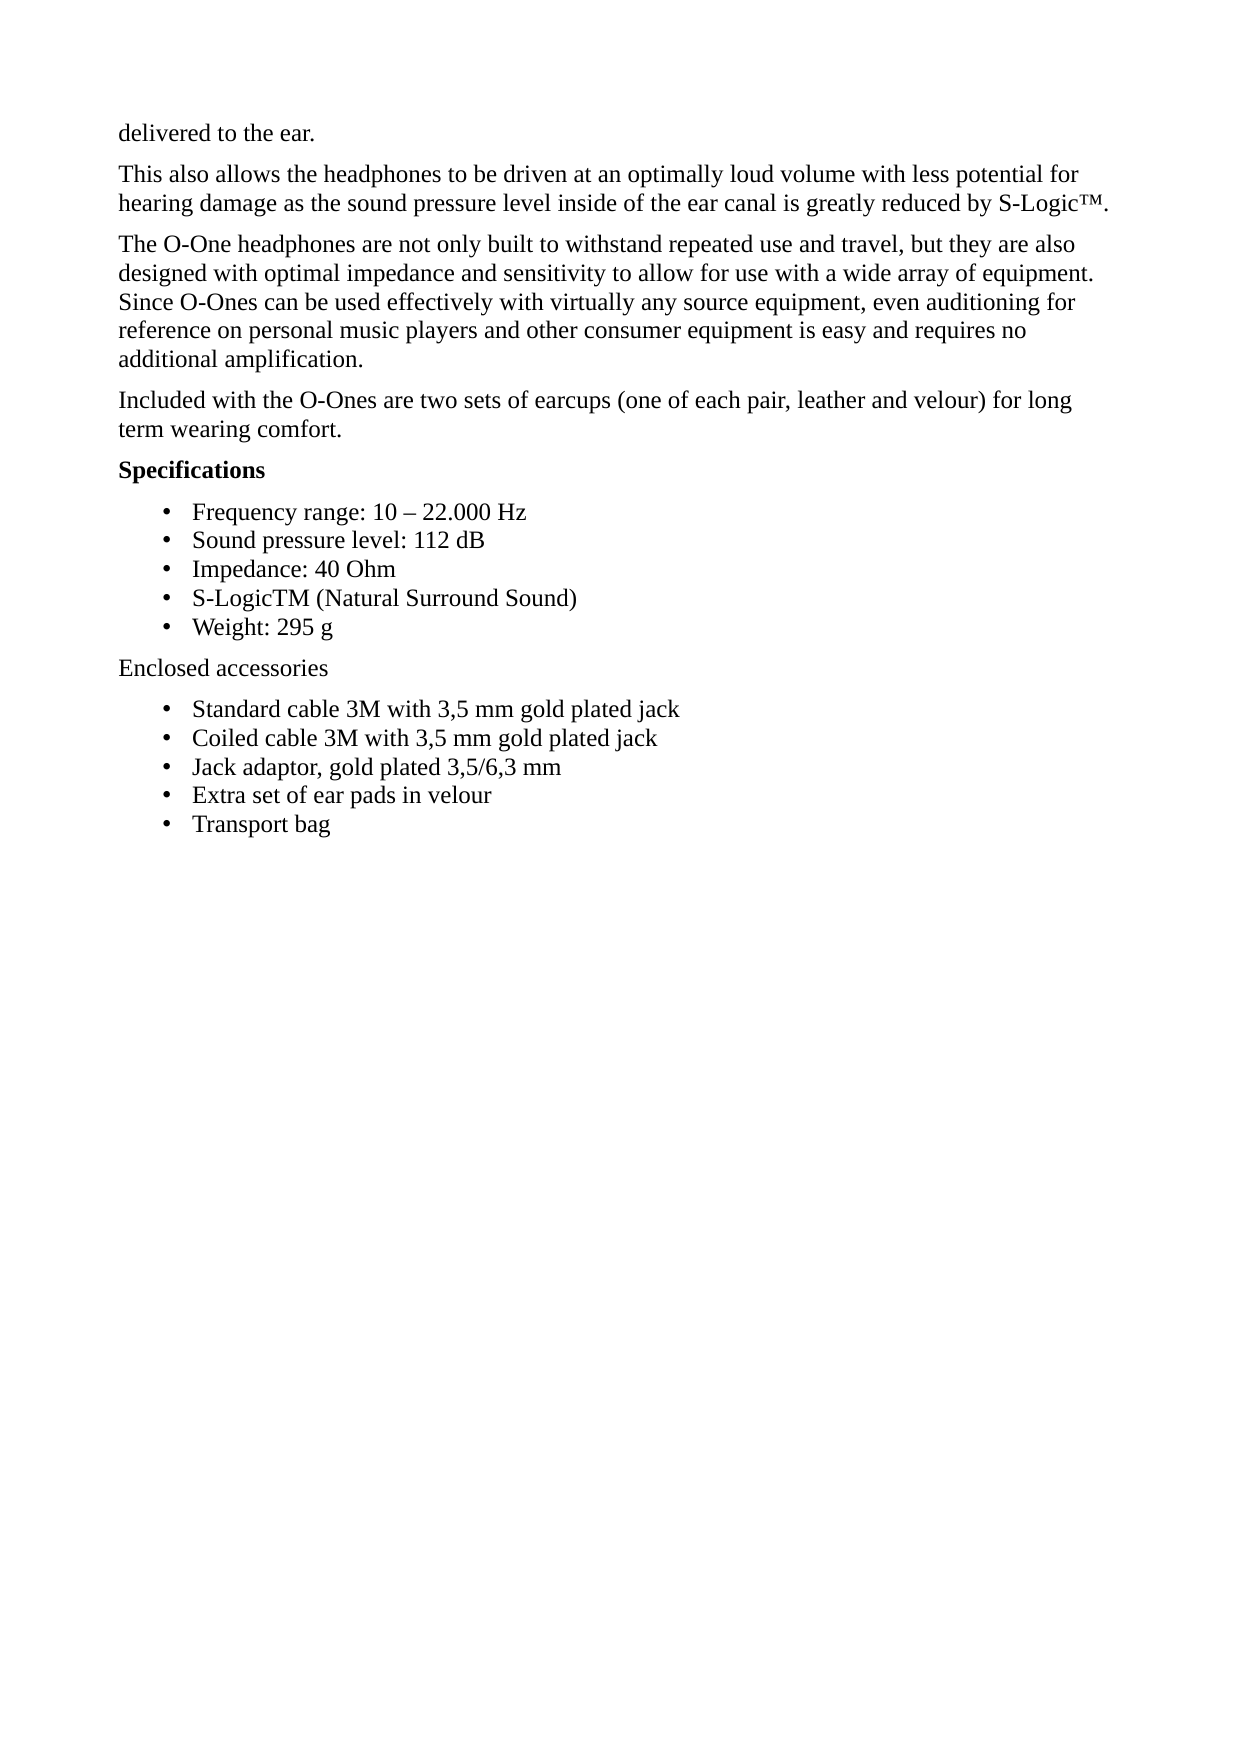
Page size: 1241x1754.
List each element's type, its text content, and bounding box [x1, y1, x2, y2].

list Sound pressure level: 112 dB [162, 526, 1122, 554]
list Coiled cable 3M with 3,5 mm gold plated jack [162, 723, 1122, 752]
list Transport bag [162, 809, 1122, 838]
text Specifications [118, 456, 1122, 484]
text The O-One headphones are not only built to withstand repeated use and travel, but they are also designed with optimal impedance and sensitivity to allow for use with a wide array of equipment. Since O-Ones can be used effectively with virtually any source equipment, even auditioning for reference on personal music players and other consumer equipment is easy and requires no additional amplification. [118, 229, 1122, 373]
text This also allows the headphones to be driven at an optimally loud volume with less potential for hearing damage as the sound pressure level inside of the ear canal is greatly reduced by S-Logic™. [118, 159, 1122, 217]
list Weight: 295 g [162, 612, 1122, 641]
text Enclosed accessories [118, 653, 1122, 682]
list Frequency range: 10 – 22.000 Hz [162, 497, 1122, 526]
list Impedance: 40 Ohm [162, 554, 1122, 583]
list Extra set of ear pads in velour [162, 781, 1122, 809]
text delivered to the ear. [118, 118, 1122, 147]
list Jack adaptor, gold plated 3,5/6,3 mm [162, 752, 1122, 781]
text Included with the O-Ones are two sets of earcups (one of each pair, leather and velour) for long term wearing comfort. [118, 386, 1122, 443]
list Standard cable 3M with 3,5 mm gold plated jack [162, 694, 1122, 723]
list S-LogicTM (Natural Surround Sound) [162, 583, 1122, 612]
